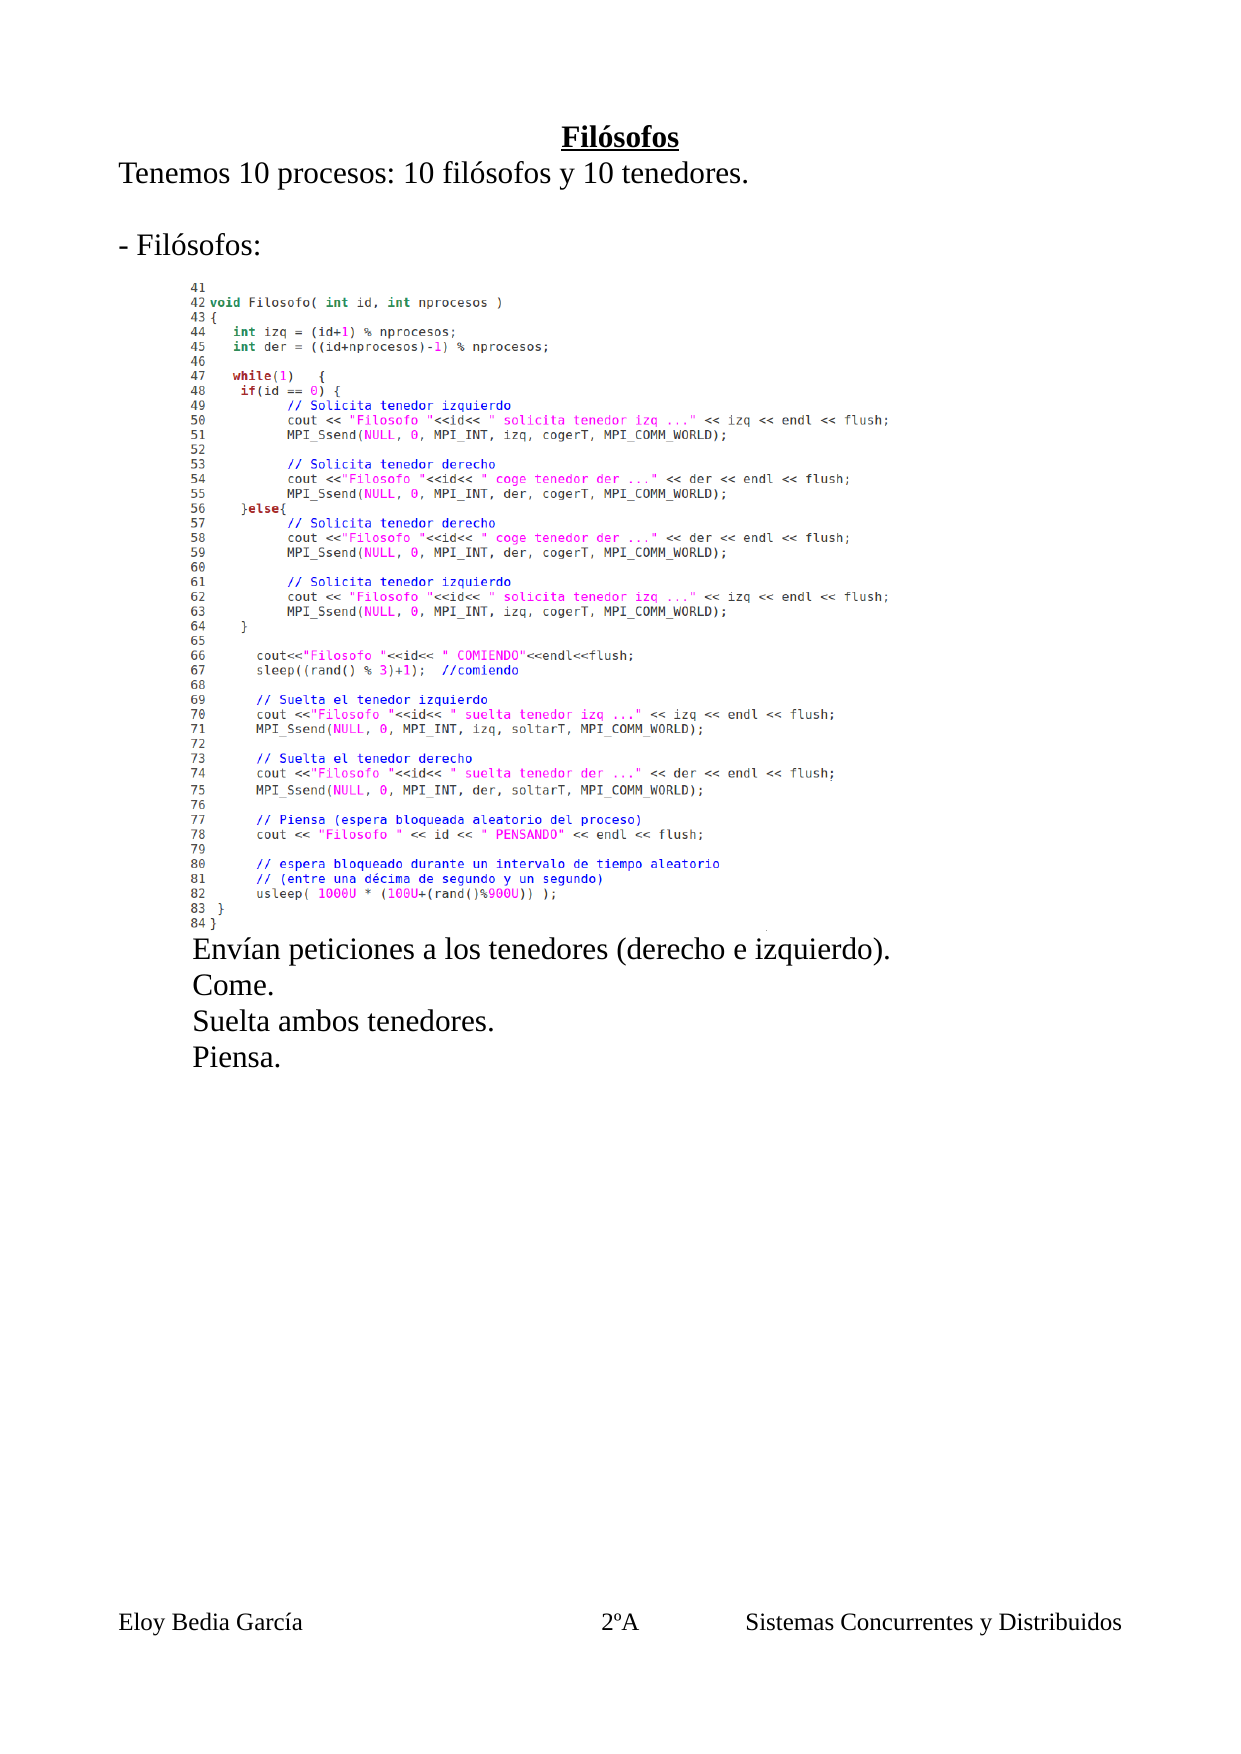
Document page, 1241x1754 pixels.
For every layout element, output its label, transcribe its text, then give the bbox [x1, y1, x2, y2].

picture [180, 278, 1185, 931]
text Filósofos [118, 118, 1122, 154]
text Tenemos 10 procesos: 10 filósofos y 10 tenedores. [118, 154, 1122, 190]
text Suelta ambos tenedores. [118, 1002, 1122, 1038]
text Come. [118, 966, 1122, 1002]
text Envían peticiones a los tenedores (derecho e izquierdo). [118, 262, 1122, 966]
text - Filósofos: [118, 226, 1122, 262]
text Piensa. [118, 1038, 1122, 1074]
